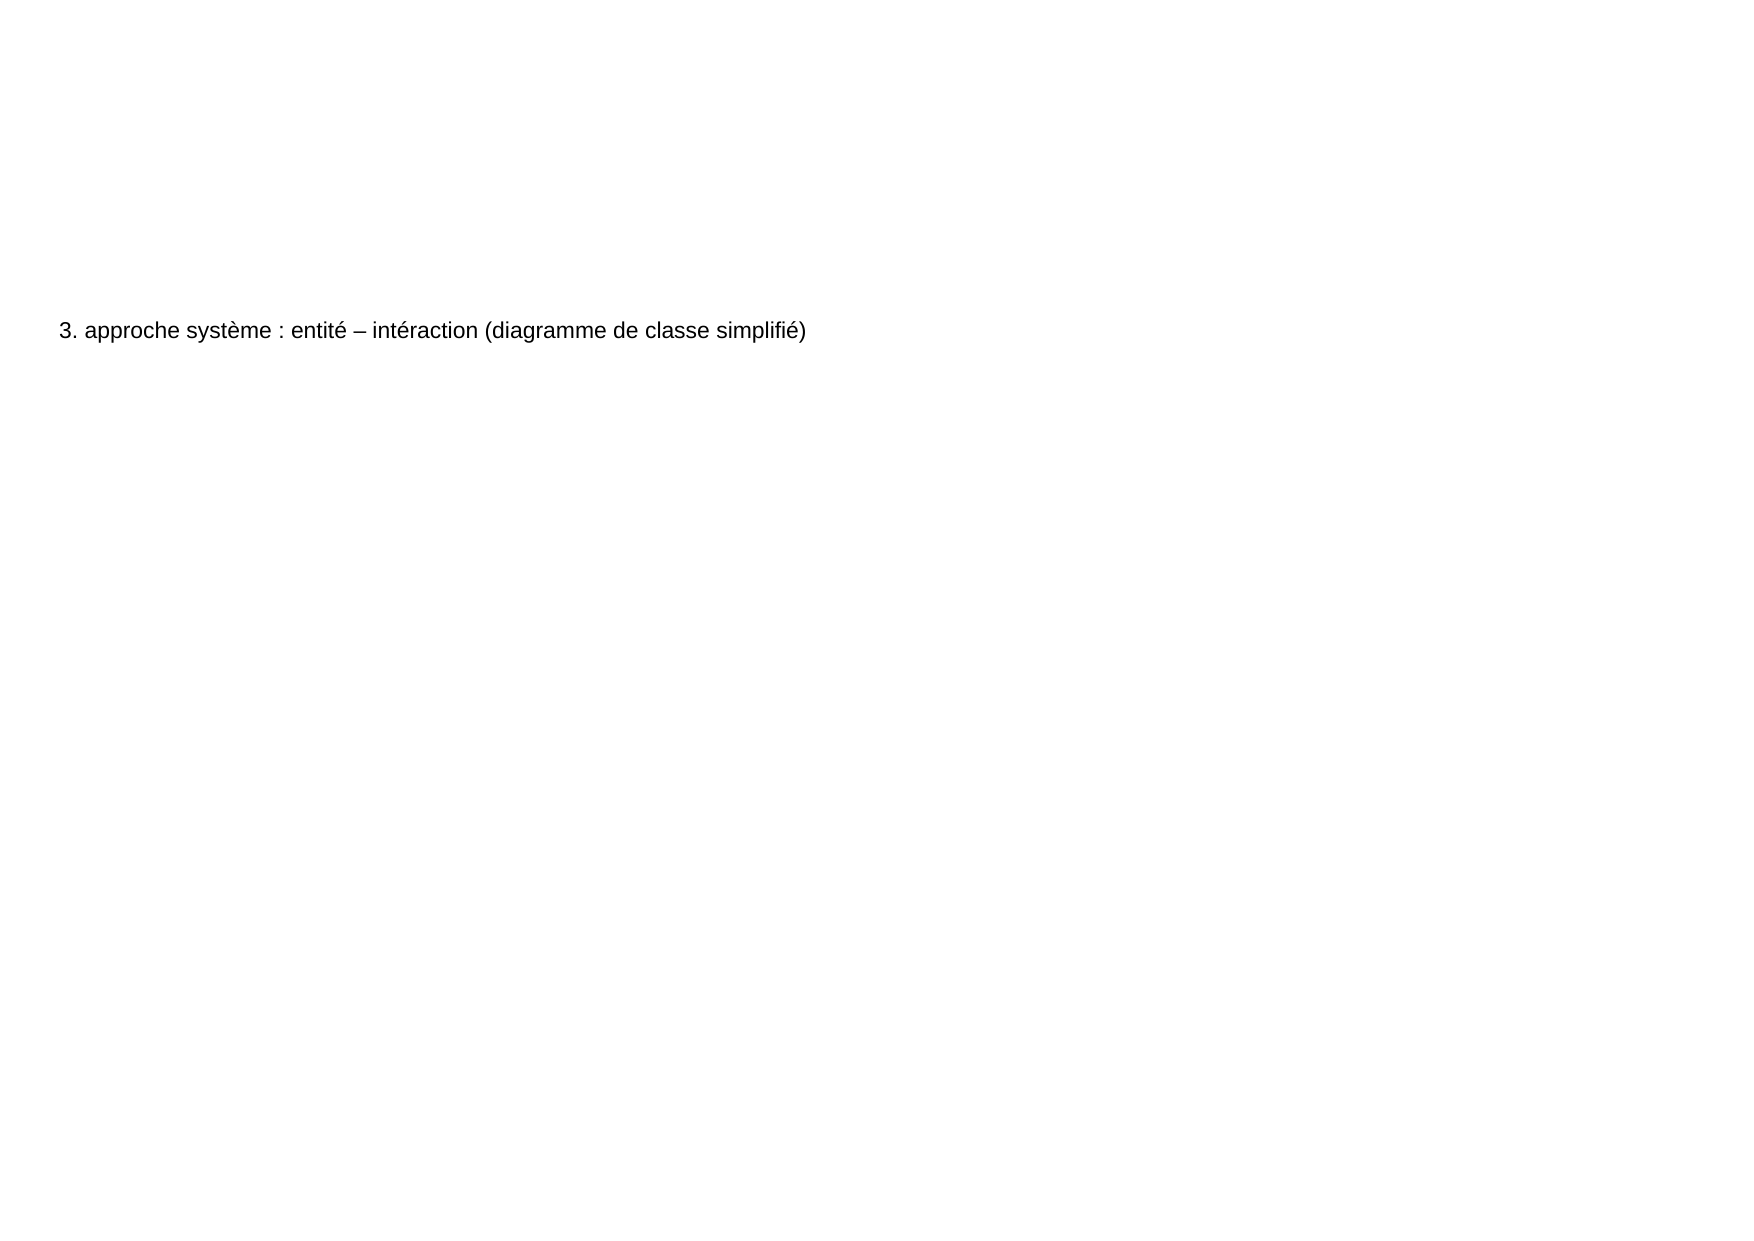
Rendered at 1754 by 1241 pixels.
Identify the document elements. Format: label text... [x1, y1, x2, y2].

subtitle 3. approche système : entité – intéraction (diagramme de classe simplifié) [59, 317, 1695, 344]
